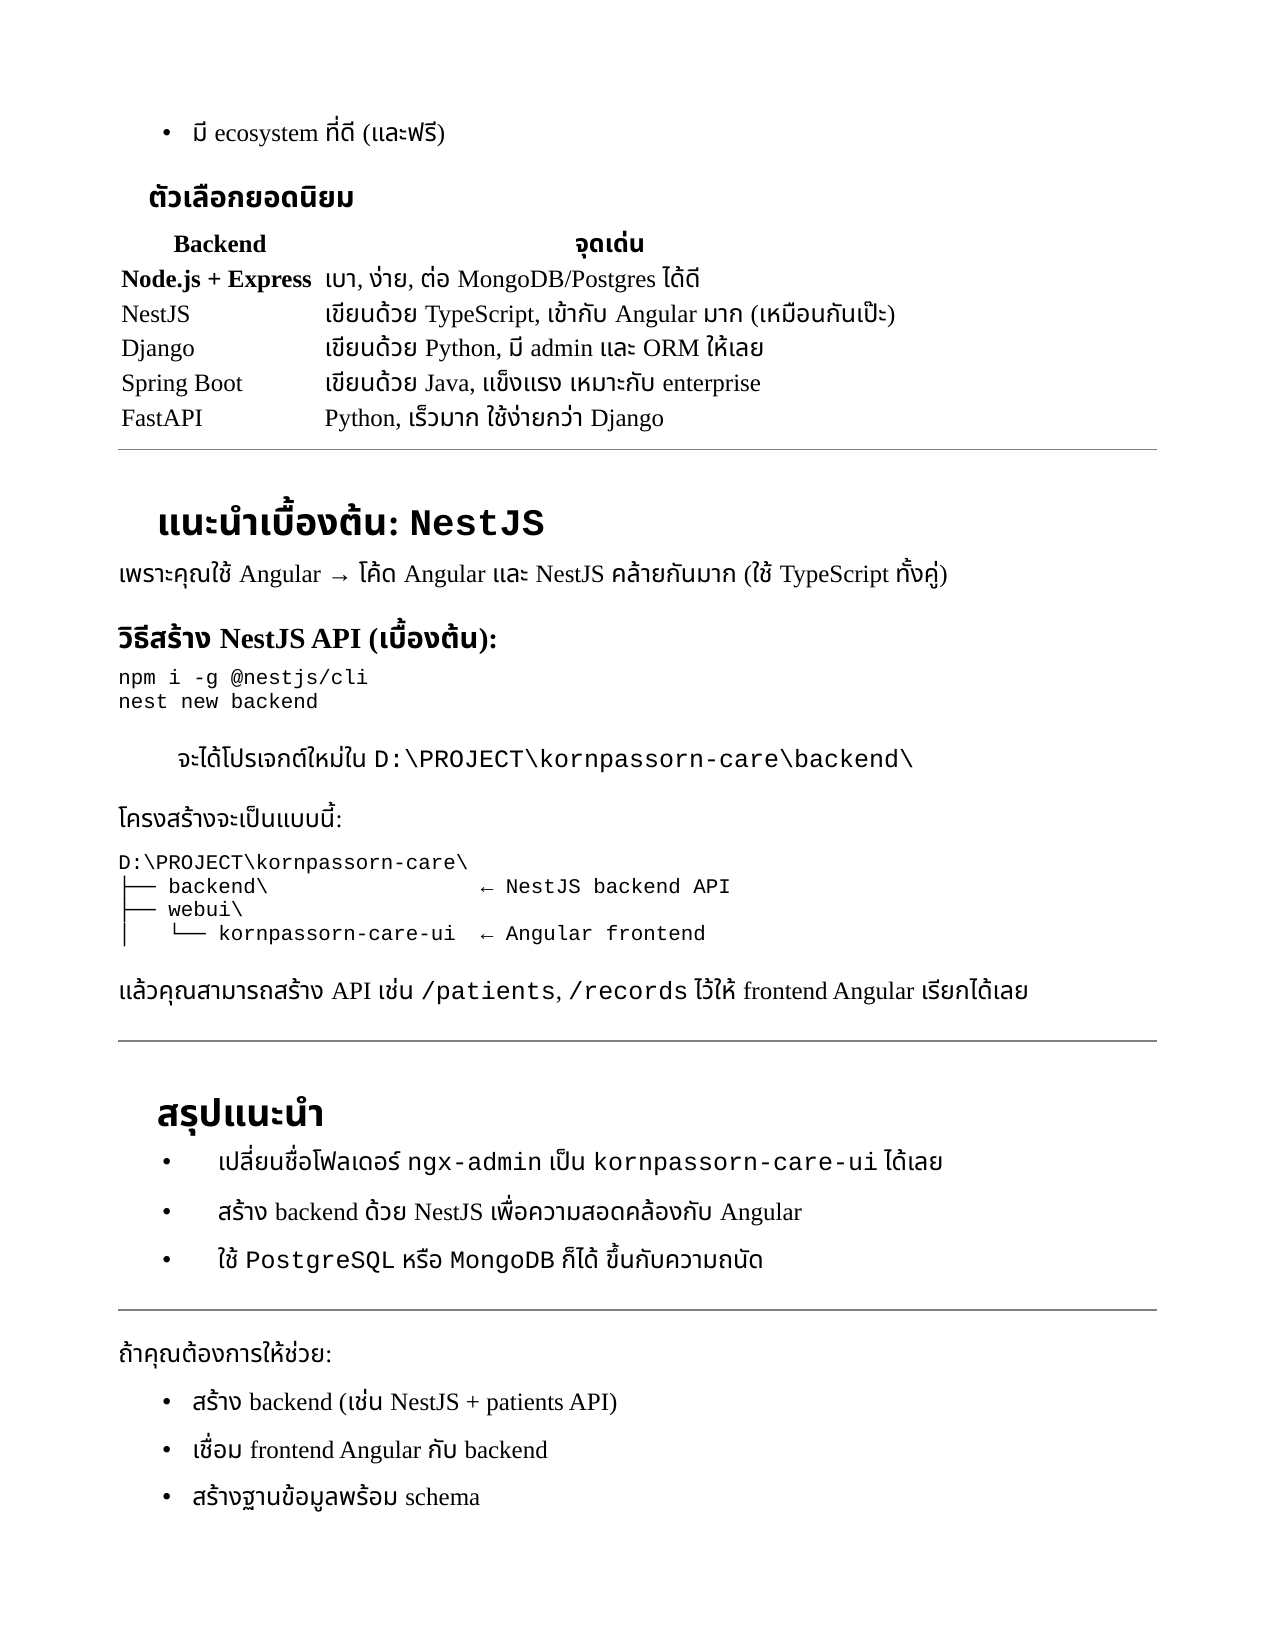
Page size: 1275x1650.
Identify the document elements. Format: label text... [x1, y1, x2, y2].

table_cell เขียนด้วย TypeScript, เข้ากับ Angular มาก (เหมือนกันเป๊ะ) [321, 296, 898, 331]
text npm i -g @nestjs/cli [118, 667, 1157, 691]
table_cell เขียนด้วย Python, มี admin และ ORM ให้เลย [321, 331, 898, 365]
subtitle วิธีสร้าง NestJS API (เบื้องต้น): [118, 621, 1157, 654]
text ถ้าคุณต้องการให้ช่วย: [118, 1339, 1157, 1368]
table_cell FastAPI [118, 400, 321, 434]
text ├── webui\ [118, 899, 1157, 923]
table_cell Django [118, 331, 321, 365]
list ✅ เปลี่ยนชื่อโฟลเดอร์ ngx-admin เป็น kornpassorn-care-ui ได้เลย [162, 1147, 1157, 1178]
list สร้างฐานข้อมูลพร้อม schema [162, 1482, 1157, 1511]
text จะได้โปรเจกต์ใหม่ใน D:\PROJECT\kornpassorn-care\backend\ [177, 744, 1098, 775]
list สร้าง backend (เช่น NestJS + patients API) [162, 1387, 1157, 1416]
table_header จุดเด่น [321, 227, 898, 261]
list ✅ สร้าง backend ด้วย NestJS เพื่อความสอดคล้องกับ Angular [162, 1197, 1157, 1226]
table_header Backend [118, 227, 321, 261]
list มี ecosystem ที่ดี (และฟรี) [162, 118, 1157, 147]
subtitle ✅ แนะนำเบื้องต้น: NestJS [118, 500, 1157, 546]
text โครงสร้างจะเป็นแบบนี้: [118, 804, 1157, 833]
subtitle 🎯 สรุปแนะนำ [118, 1091, 1157, 1134]
list เชื่อม frontend Angular กับ backend [162, 1435, 1157, 1463]
table_cell Spring Boot [118, 365, 321, 400]
subtitle 🔥 ตัวเลือกยอดนิยม [118, 180, 1157, 214]
text nest new backend [118, 691, 1157, 714]
text เพราะคุณใช้ Angular → โค้ด Angular และ NestJS คล้ายกันมาก (ใช้ TypeScript ทั้งคู่) [118, 559, 1157, 587]
table_cell Node.js + Express [118, 261, 321, 296]
table_cell เขียนด้วย Java, แข็งแรง เหมาะกับ enterprise [321, 365, 898, 400]
table_cell Python, เร็วมาก ใช้ง่ายกว่า Django [321, 400, 898, 434]
table_cell NestJS [118, 296, 321, 331]
text D:\PROJECT\kornpassorn-care\ [118, 852, 1157, 876]
list ✅ ใช้ PostgreSQL หรือ MongoDB ก็ได้ ขึ้นกับความถนัด [162, 1245, 1157, 1276]
text แล้วคุณสามารถสร้าง API เช่น /patients, /records ไว้ให้ frontend Angular เรียกได้เลย [118, 976, 1157, 1007]
text │ └── kornpassorn-care-ui ← Angular frontend [118, 923, 1157, 947]
text ├── backend\ ← NestJS backend API [125, 876, 1157, 899]
table_cell เบา, ง่าย, ต่อ MongoDB/Postgres ได้ดี [321, 261, 898, 296]
